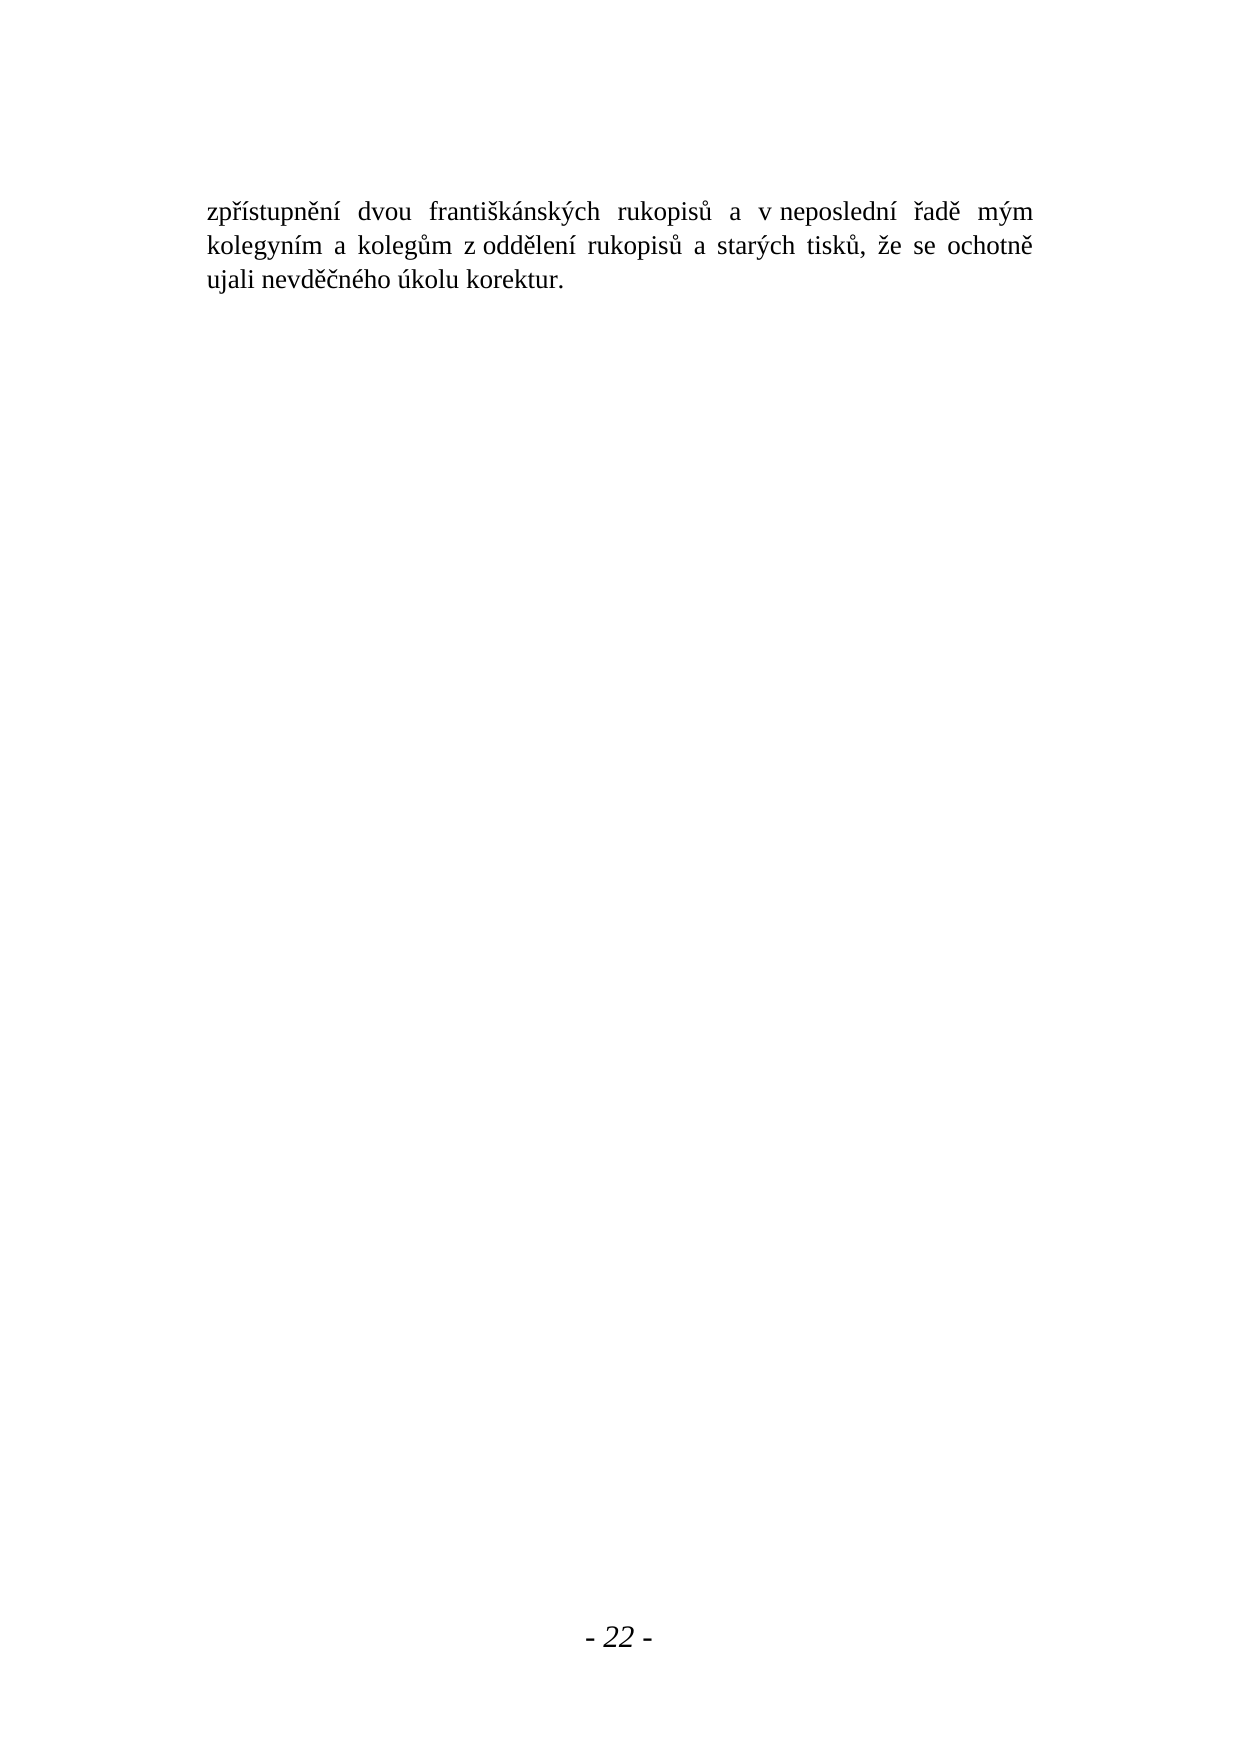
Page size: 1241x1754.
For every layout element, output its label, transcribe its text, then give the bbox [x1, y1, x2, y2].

text zpřístupnění dvou františkánských rukopisů a v neposlední řadě mým kolegyním a kolegům z oddělení rukopisů a starých tisků, že se ochotně ujali nevděčného úkolu korektur. [207, 195, 1033, 294]
